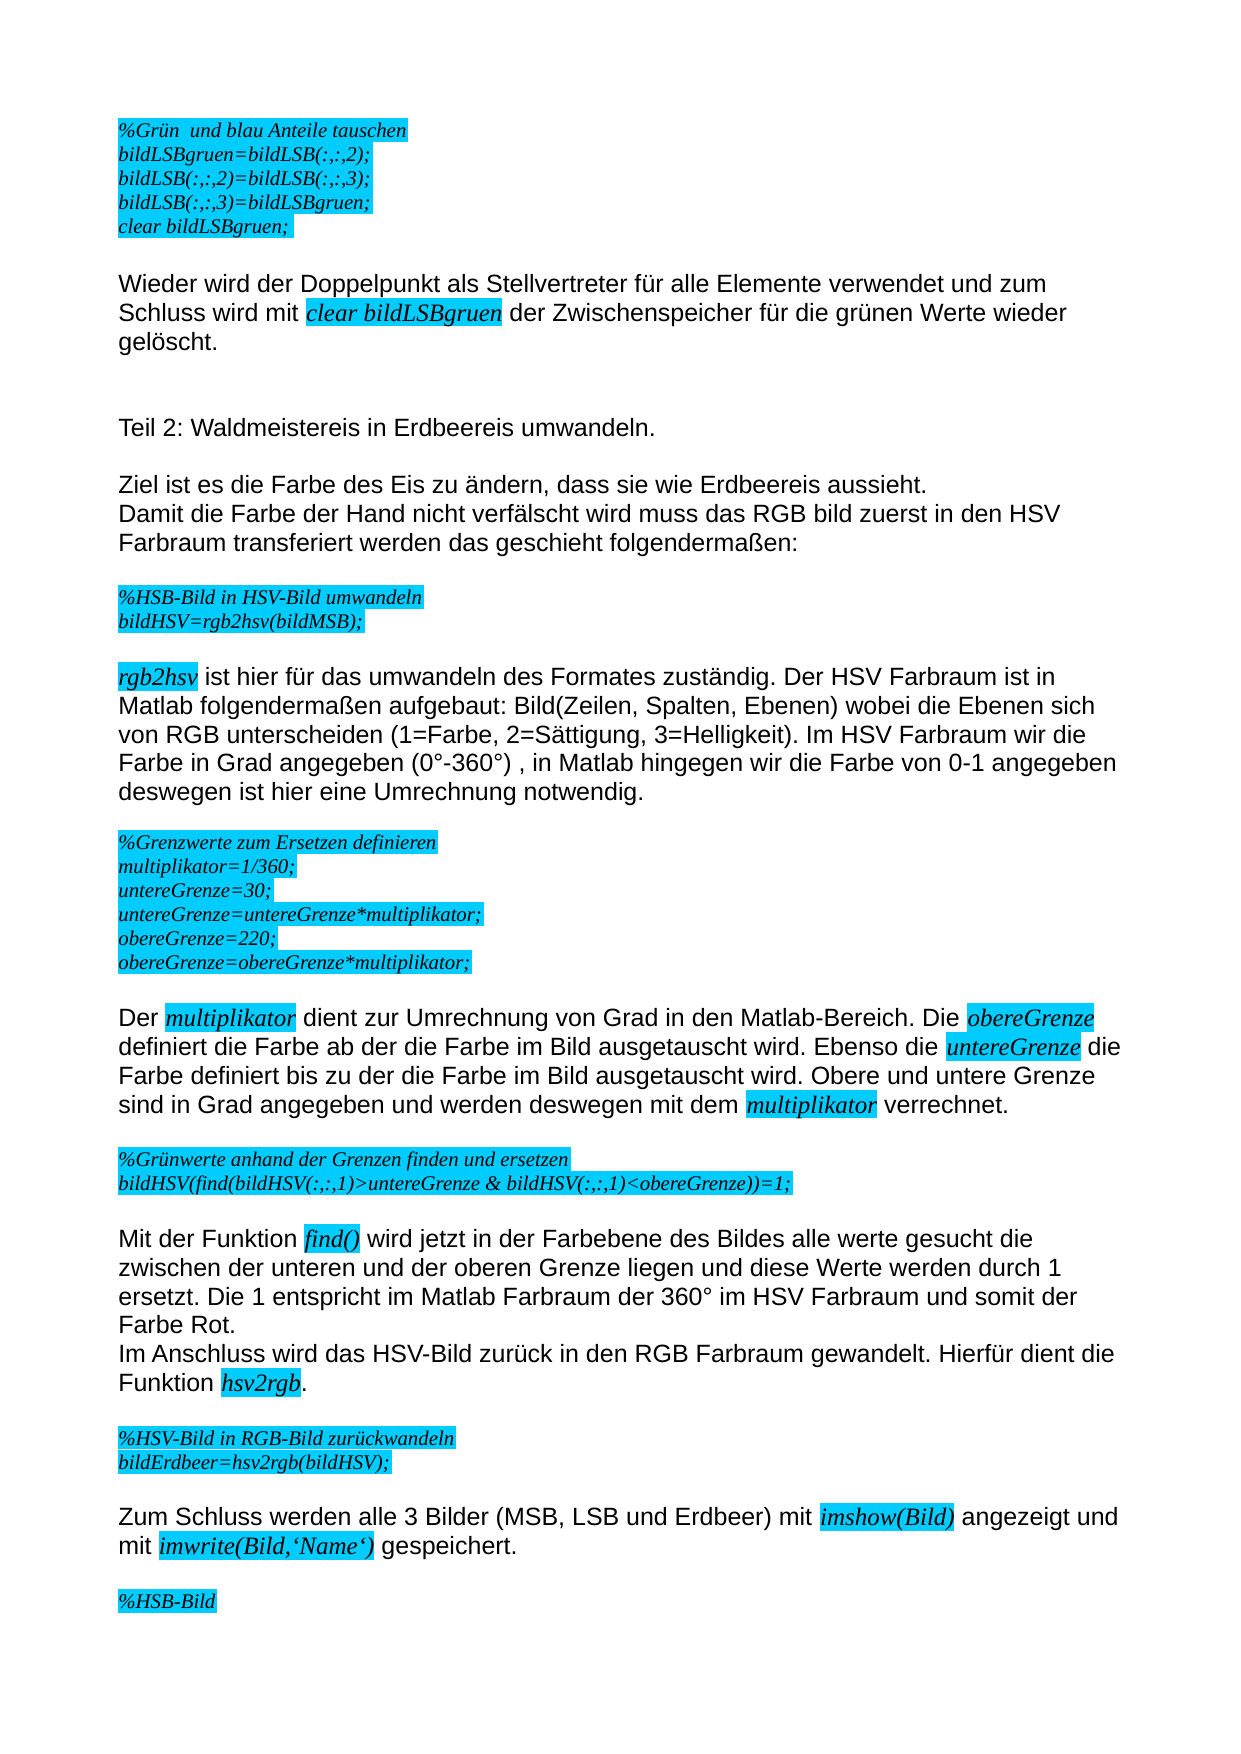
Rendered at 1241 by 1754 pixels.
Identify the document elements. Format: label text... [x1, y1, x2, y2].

text bildLSBgruen=bildLSB(:,:,2); [118, 142, 1122, 166]
text Teil 2: Waldmeistereis in Erdbeereis umwandeln. [118, 413, 1122, 441]
text bildLSB(:,:,2)=bildLSB(:,:,3); [118, 166, 1122, 190]
text Ziel ist es die Farbe des Eis zu ändern, dass sie wie Erdbeereis aussieht. [118, 470, 1122, 499]
text %HSV-Bild in RGB-Bild zurückwandeln [118, 1426, 1122, 1449]
text bildHSV=rgb2hsv(bildMSB); [118, 609, 1122, 633]
text Der multiplikator dient zur Umrechnung von Grad in den Matlab-Bereich. Die obereGrenze definiert die Farbe ab der die Farbe im Bild ausgetauscht wird. Ebenso die untereGrenze die Farbe definiert bis zu der die Farbe im Bild ausgetauscht wird. Obere und untere Grenze sind in Grad angegeben und werden deswegen mit dem multiplikator verrechnet. [118, 1003, 1122, 1118]
text Mit der Funktion find() wird jetzt in der Farbebene des Bildes alle werte gesucht die zwischen der unteren und der oberen Grenze liegen und diese Werte werden durch 1 ersetzt. Die 1 entspricht im Matlab Farbraum der 360° im HSV Farbraum und somit der Farbe Rot. [118, 1224, 1122, 1339]
text clear bildLSBgruen; [118, 214, 1122, 240]
text obereGrenze=obereGrenze*multiplikator; [118, 950, 1122, 974]
text %HSB-Bild [118, 1589, 1122, 1613]
text %Grün und blau Anteile tauschen [118, 118, 1122, 142]
text Zum Schluss werden alle 3 Bilder (MSB, LSB und Erdbeer) mit imshow(Bild) angezeigt und mit imwrite(Bild,‘Name‘) gespeichert. [118, 1502, 1122, 1560]
text bildHSV(find(bildHSV(:,:,1)>untereGrenze & bildHSV(:,:,1)<obereGrenze))=1; [118, 1171, 1122, 1195]
text obereGrenze=220; [118, 926, 1122, 950]
text untereGrenze=30; [118, 878, 1122, 902]
text %Grünwerte anhand der Grenzen finden und ersetzen [118, 1147, 1122, 1171]
text untereGrenze=untereGrenze*multiplikator; [118, 902, 1122, 926]
text bildLSB(:,:,3)=bildLSBgruen; [118, 190, 1122, 214]
text Wieder wird der Doppelpunkt als Stellvertreter für alle Elemente verwendet und zum Schluss wird mit clear bildLSBgruen der Zwischenspeicher für die grünen Werte wieder gelöscht. [118, 269, 1122, 355]
text Damit die Farbe der Hand nicht verfälscht wird muss das RGB bild zuerst in den HSV Farbraum transferiert werden das geschieht folgendermaßen: [118, 499, 1122, 556]
text Im Anschluss wird das HSV-Bild zurück in den RGB Farbraum gewandelt. Hierfür dient die Funktion hsv2rgb. [118, 1339, 1122, 1397]
text %Grenzwerte zum Ersetzen definieren [118, 830, 1122, 854]
text multiplikator=1/360; [118, 854, 1122, 878]
text %HSB-Bild in HSV-Bild umwandeln [118, 585, 1122, 609]
text rgb2hsv ist hier für das umwandeln des Formates zuständig. Der HSV Farbraum ist in Matlab folgendermaßen aufgebaut: Bild(Zeilen, Spalten, Ebenen) wobei die Ebenen sich von RGB unterscheiden (1=Farbe, 2=Sättigung, 3=Helligkeit). Im HSV Farbraum wir die Farbe in Grad angegeben (0°-360°) , in Matlab hingegen wir die Farbe von 0-1 angegeben deswegen ist hier eine Umrechnung notwendig. [118, 662, 1122, 806]
text bildErdbeer=hsv2rgb(bildHSV); [118, 1449, 1122, 1474]
